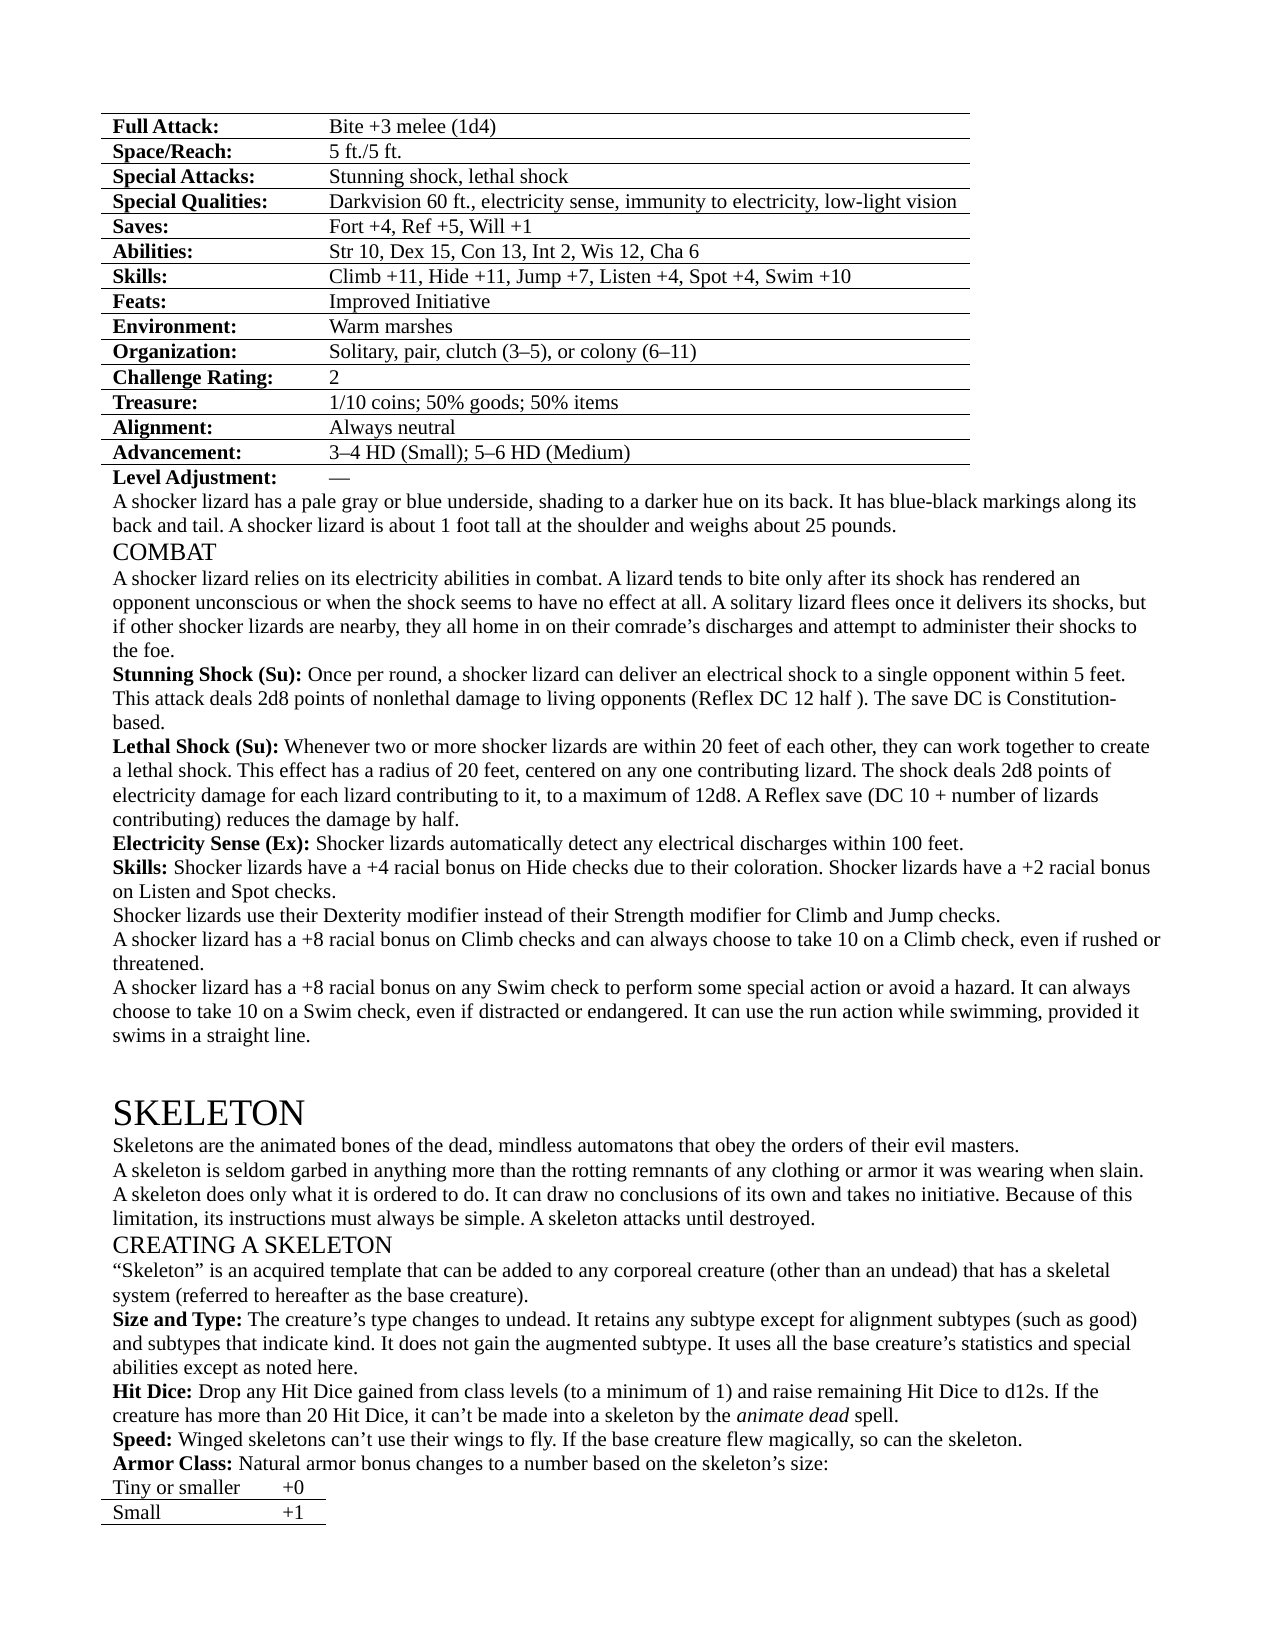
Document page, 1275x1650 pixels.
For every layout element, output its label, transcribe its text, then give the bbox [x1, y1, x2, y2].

table_cell Environment: [101, 314, 318, 338]
table_cell Warm marshes [318, 314, 970, 338]
table_cell Fort +4, Ref +5, Will +1 [318, 214, 970, 238]
table_header Tiny or smaller [101, 1475, 271, 1499]
table_cell Always neutral [318, 415, 970, 439]
table_cell Saves: [101, 214, 318, 238]
text SKELETON [112, 1090, 1162, 1133]
table_cell Special Attacks: [101, 164, 318, 188]
table_cell Solitary, pair, clutch (3–5), or colony (6–11) [318, 340, 970, 363]
table_cell +1 [271, 1500, 326, 1524]
table_cell Climb +11, Hide +11, Jump +7, Listen +4, Spot +4, Swim +10 [318, 264, 970, 288]
text Skeletons are the animated bones of the dead, mindless automatons that obey the orders of their evil masters. [112, 1133, 1162, 1157]
text Shocker lizards use their Dexterity modifier instead of their Strength modifier for Climb and Jump checks. [112, 903, 1162, 927]
table_cell Stunning shock, lethal shock [318, 164, 970, 188]
text A shocker lizard has a +8 racial bonus on any Swim check to perform some special action or avoid a hazard. It can always choose to take 10 on a Swim check, even if distracted or endangered. It can use the run action while swimming, provided it swims in a straight line. [112, 975, 1162, 1047]
table_cell Special Qualities: [101, 189, 318, 213]
table_cell Treasure: [101, 390, 318, 414]
text A shocker lizard has a +8 racial bonus on Climb checks and can always choose to take 10 on a Climb check, even if rushed or threatened. [112, 927, 1162, 975]
table_cell Organization: [101, 340, 318, 363]
text A skeleton is seldom garbed in anything more than the rotting remnants of any clothing or armor it was wearing when slain. A skeleton does only what it is ordered to do. It can draw no conclusions of its own and takes no initiative. Because of this limitation, its instructions must always be simple. A skeleton attacks until destroyed. [112, 1157, 1162, 1230]
table_cell Skills: [101, 264, 318, 288]
text Skills: Shocker lizards have a +4 racial bonus on Hide checks due to their coloration. Shocker lizards have a +2 racial bonus on Listen and Spot checks. [112, 855, 1162, 903]
text Electricity Sense (Ex): Shocker lizards automatically detect any electrical discharges within 100 feet. [112, 831, 1162, 855]
table_cell Improved Initiative [318, 289, 970, 313]
text “Skeleton” is an acquired template that can be added to any corporeal creature (other than an undead) that has a skeletal system (referred to hereafter as the base creature). [112, 1258, 1162, 1307]
table_cell Full Attack: [101, 114, 318, 138]
text A shocker lizard relies on its electricity abilities in combat. A lizard tends to bite only after its shock has rendered an opponent unconscious or when the shock seems to have no effect at all. A solitary lizard flees once it delivers its shocks, but if other shocker lizards are nearby, they all home in on their comrade’s discharges and attempt to administer their shocks to the foe. [112, 566, 1162, 662]
table_cell Abilities: [101, 239, 318, 263]
text Size and Type: The creature’s type changes to undead. It retains any subtype except for alignment subtypes (such as good) and subtypes that indicate kind. It does not gain the augmented subtype. It uses all the base creature’s statistics and special abilities except as noted here. [112, 1307, 1162, 1379]
text Hit Dice: Drop any Hit Dice gained from class levels (to a minimum of 1) and raise remaining Hit Dice to d12s. If the creature has more than 20 Hit Dice, it can’t be made into a skeleton by the animate dead spell. [112, 1379, 1162, 1427]
text CREATING A SKELETON [112, 1230, 1162, 1258]
text A shocker lizard has a pale gray or blue underside, shading to a darker hue on its back. It has blue-black markings along its back and tail. A shocker lizard is about 1 foot tall at the shoulder and weighs about 25 pounds. [112, 489, 1162, 537]
table_cell 5 ft./5 ft. [318, 139, 970, 163]
table_cell Darkvision 60 ft., electricity sense, immunity to electricity, low-light vision [318, 189, 970, 213]
table_cell Small [101, 1500, 271, 1524]
table_cell 1/10 coins; 50% goods; 50% items [318, 390, 970, 414]
table_cell Str 10, Dex 15, Con 13, Int 2, Wis 12, Cha 6 [318, 239, 970, 263]
table_cell Bite +3 melee (1d4) [318, 114, 970, 138]
table_cell Advancement: [101, 440, 318, 464]
table_cell Feats: [101, 289, 318, 313]
table_cell Space/Reach: [101, 139, 318, 163]
text Armor Class: Natural armor bonus changes to a number based on the skeleton’s size: [112, 1451, 1162, 1475]
table_header +0 [271, 1475, 326, 1499]
text Lethal Shock (Su): Whenever two or more shocker lizards are within 20 feet of each other, they can work together to create a lethal shock. This effect has a radius of 20 feet, centered on any one contributing lizard. The shock deals 2d8 points of electricity damage for each lizard contributing to it, to a maximum of 12d8. A Reflex save (DC 10 + number of lizards contributing) reduces the damage by half. [112, 734, 1162, 831]
table_cell 2 [318, 365, 970, 389]
text COMBAT [112, 537, 1162, 566]
text Speed: Winged skeletons can’t use their wings to fly. If the base creature flew magically, so can the skeleton. [112, 1427, 1162, 1451]
table_cell Challenge Rating: [101, 365, 318, 389]
table_cell Level Adjustment: [101, 465, 318, 489]
table_cell — [318, 465, 970, 489]
table_cell 3–4 HD (Small); 5–6 HD (Medium) [318, 440, 970, 464]
table_cell Alignment: [101, 415, 318, 439]
text Stunning Shock (Su): Once per round, a shocker lizard can deliver an electrical shock to a single opponent within 5 feet. This attack deals 2d8 points of nonlethal damage to living opponents (Reflex DC 12 half ). The save DC is Constitution-based. [112, 662, 1162, 734]
